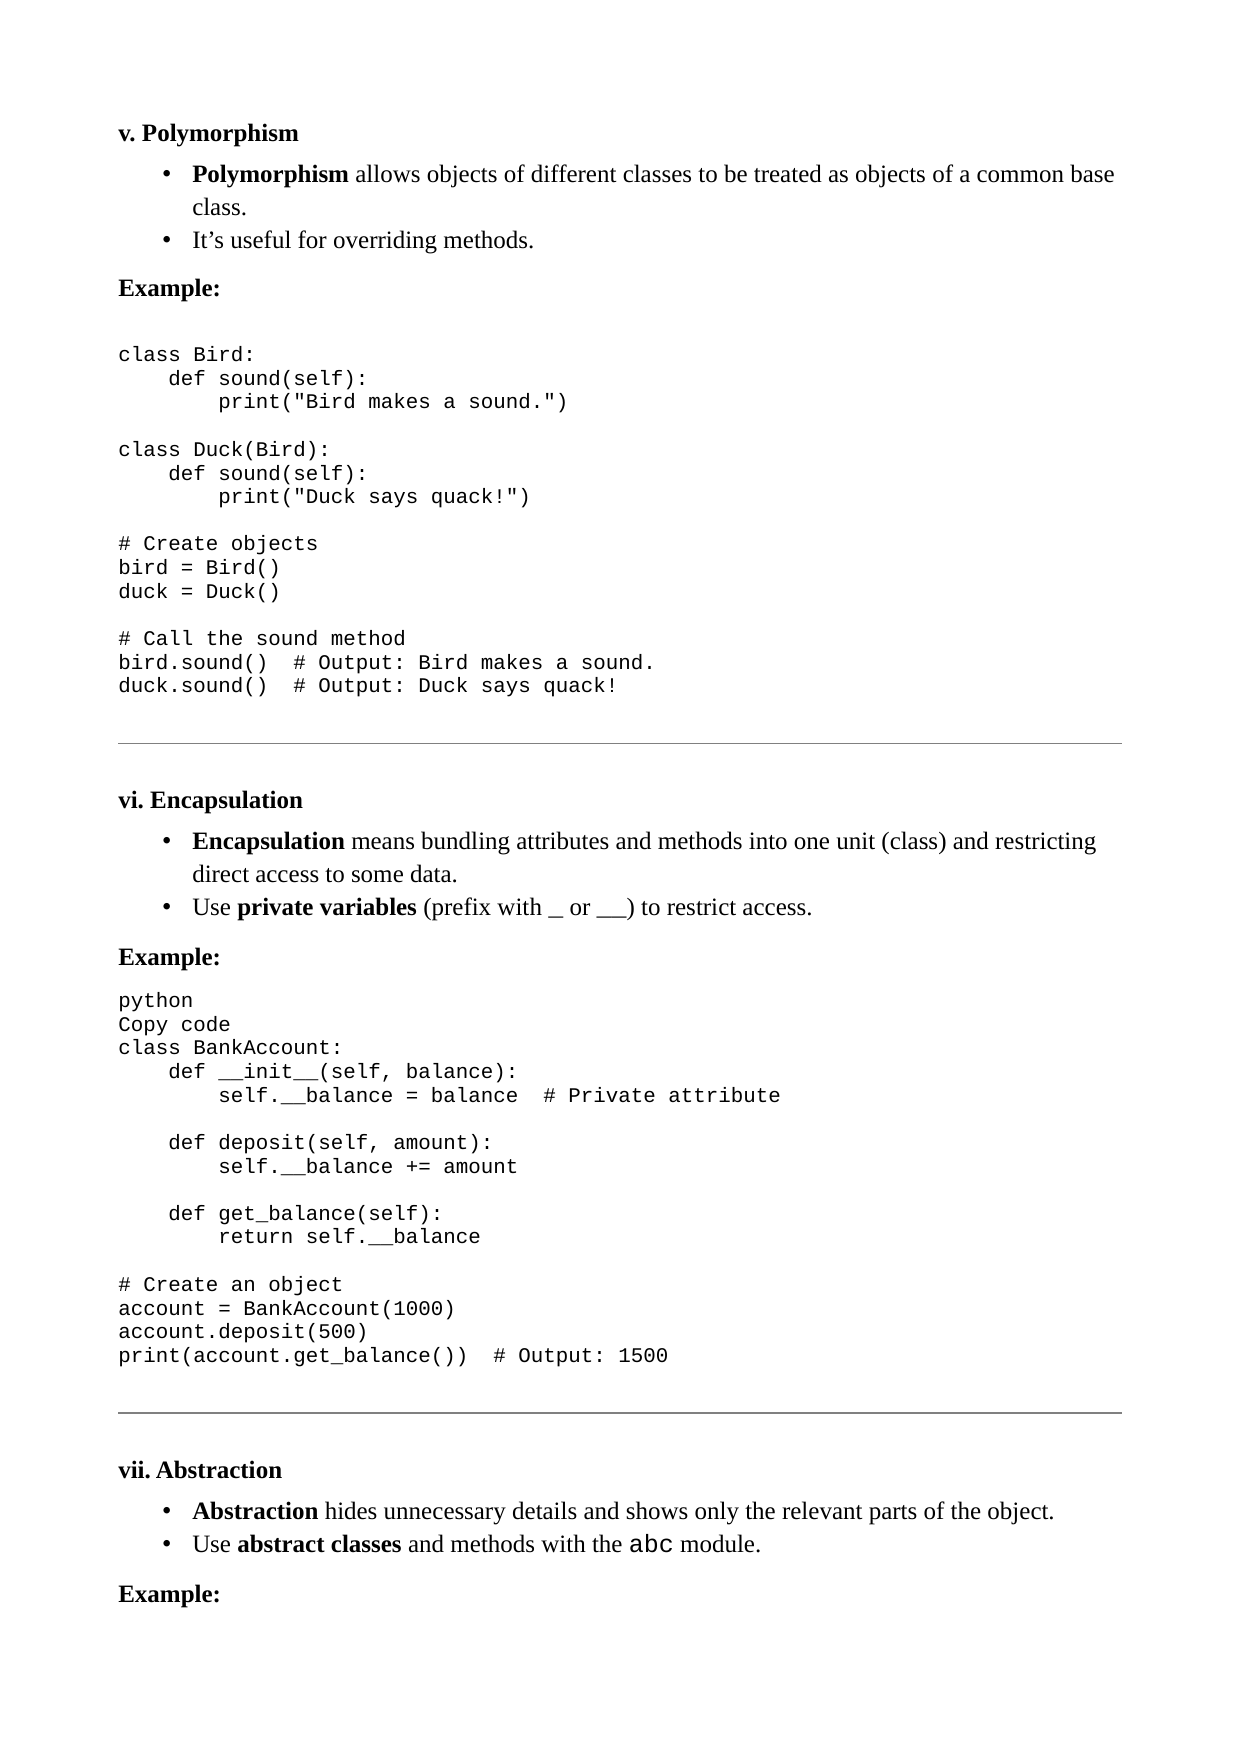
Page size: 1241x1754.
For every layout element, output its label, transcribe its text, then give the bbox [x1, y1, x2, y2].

text return self.__balance [118, 1227, 1122, 1250]
subtitle vii. Abstraction [118, 1455, 1122, 1483]
text # Create an object [118, 1274, 1122, 1297]
text print("Bird makes a sound.") [118, 392, 1122, 415]
subtitle v. Polymorphism [118, 118, 1122, 147]
list Encapsulation means bundling attributes and methods into one unit (class) and restricting direct access to some data. [162, 826, 1122, 888]
text Example: [118, 273, 1122, 302]
text python [118, 990, 1122, 1014]
text print("Duck says quack!") [118, 486, 1122, 510]
text duck.sound() # Output: Duck says quack! [118, 675, 1122, 699]
text class Duck(Bird): [118, 439, 1122, 462]
text class BankAccount: [118, 1037, 1122, 1061]
text account = BankAccount(1000) [118, 1297, 1122, 1321]
list Use private variables (prefix with _ or __) to restrict access. [162, 892, 1122, 923]
text bird = Bird() [118, 557, 1122, 581]
list Polymorphism allows objects of different classes to be treated as objects of a common base class. [162, 159, 1122, 221]
text self.__balance += amount [118, 1156, 1122, 1179]
text def get_balance(self): [118, 1203, 1122, 1227]
text def deposit(self, amount): [118, 1132, 1122, 1156]
text account.deposit(500) [118, 1321, 1122, 1345]
list It’s useful for overriding methods. [162, 225, 1122, 254]
text bird.sound() # Output: Bird makes a sound. [118, 652, 1122, 675]
text self.__balance = balance # Private attribute [118, 1085, 1122, 1108]
text class Bird: [118, 344, 1122, 368]
text Example: [118, 942, 1122, 971]
text Example: [118, 1579, 1122, 1608]
list Abstraction hides unnecessary details and shows only the relevant parts of the object. [162, 1496, 1122, 1525]
text # Create objects [118, 533, 1122, 557]
text # Call the sound method [118, 628, 1122, 652]
text def sound(self): [118, 462, 1122, 486]
list Use abstract classes and methods with the abc module. [162, 1529, 1122, 1560]
text duck = Duck() [118, 581, 1122, 604]
text def sound(self): [118, 368, 1122, 392]
text print(account.get_balance()) # Output: 1500 [118, 1345, 1122, 1368]
subtitle vi. Encapsulation [118, 785, 1122, 814]
text def __init__(self, balance): [118, 1061, 1122, 1085]
text Copy code [118, 1014, 1122, 1037]
